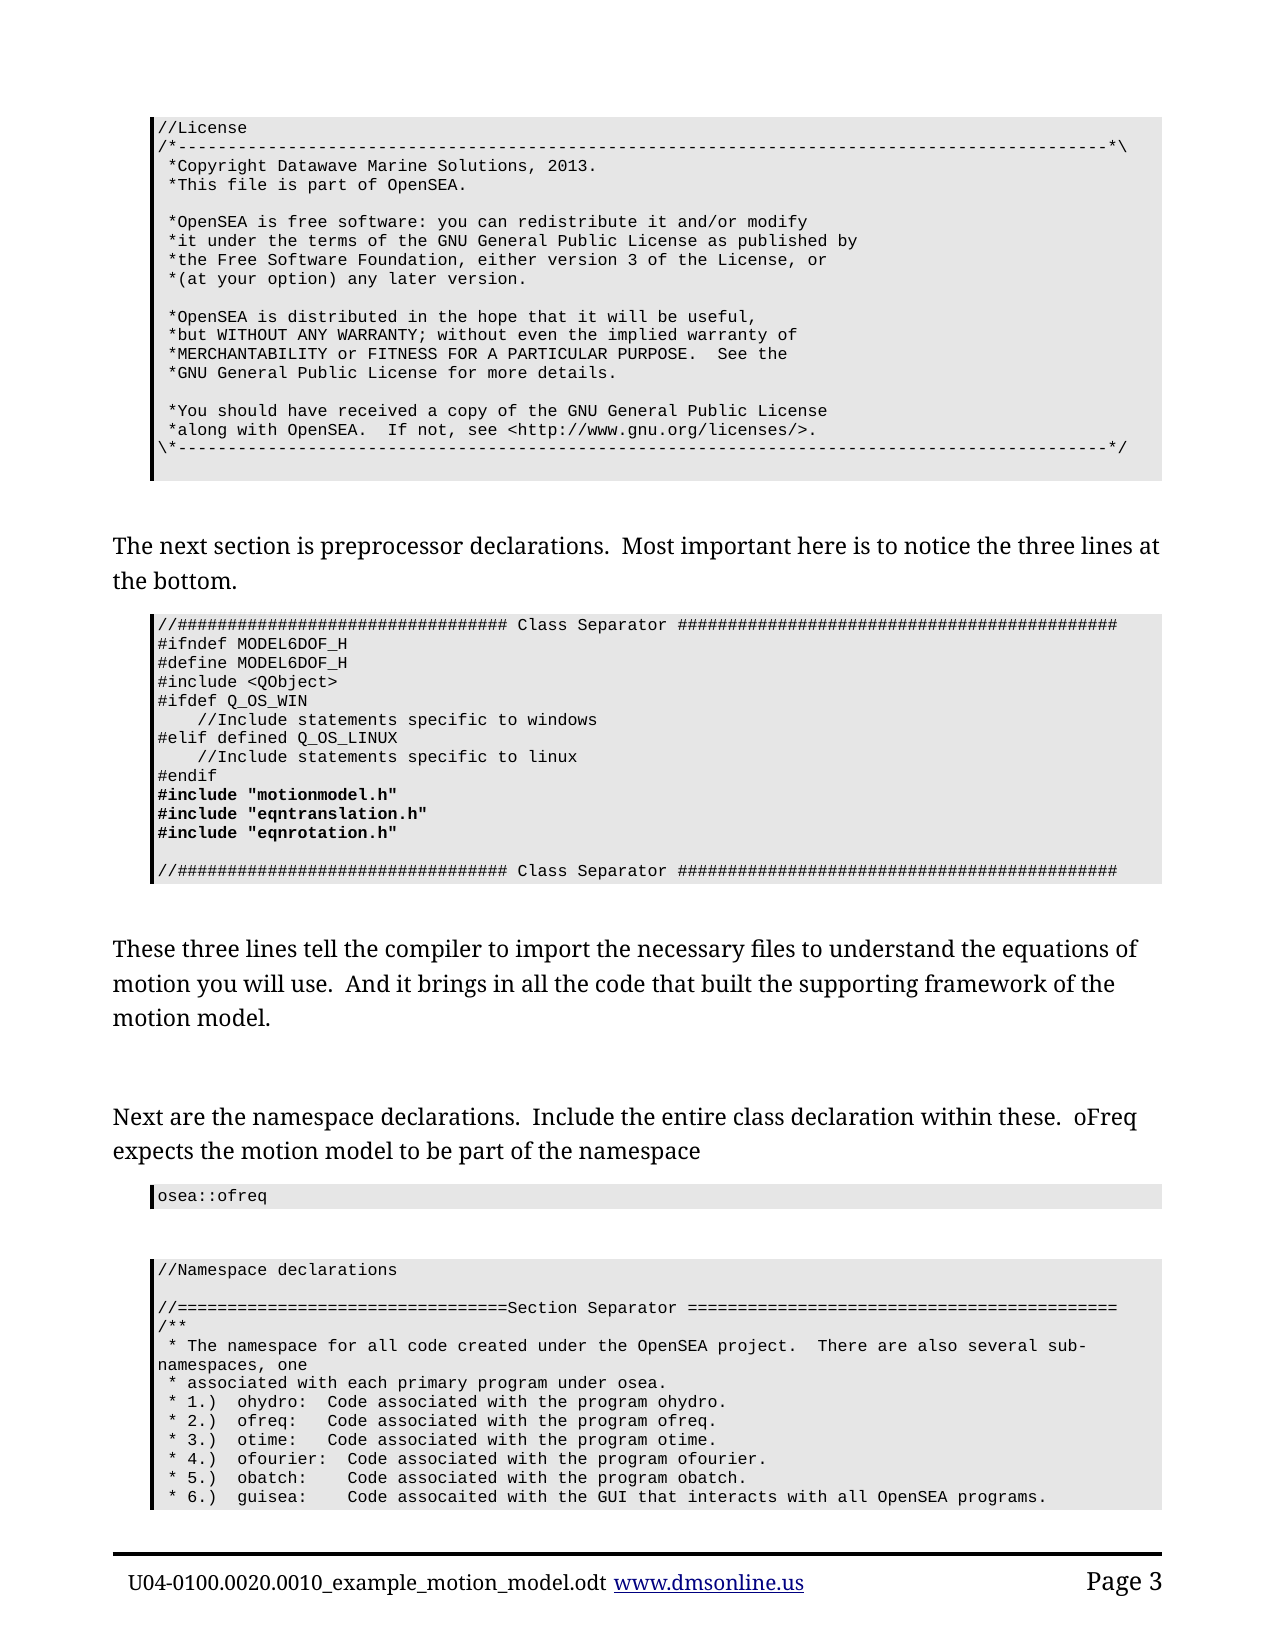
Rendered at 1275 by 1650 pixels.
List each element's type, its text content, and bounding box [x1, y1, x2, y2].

text * 1.) ohydro: Code associated with the program ohydro. [154, 1394, 1162, 1413]
text *the Free Software Foundation, either version 3 of the License, or [154, 252, 1162, 270]
text /** [154, 1318, 1162, 1337]
text Next are the namespace declarations. Include the entire class declaration within these. oFreq expects the motion model to be part of the namespace [112, 1101, 1162, 1166]
text *along with OpenSEA. If not, see <http://www.gnu.org/licenses/>. [154, 421, 1162, 440]
text * 3.) otime: Code associated with the program otime. [154, 1432, 1162, 1450]
text * 5.) obatch: Code associated with the program obatch. [154, 1469, 1162, 1488]
text //License [154, 117, 1162, 138]
text These three lines tell the compiler to import the necessary files to understand the equations of motion you will use. And it brings in all the code that built the supporting framework of the motion model. [112, 933, 1162, 1033]
text *Copyright Datawave Marine Solutions, 2013. [154, 157, 1162, 176]
text *GNU General Public License for more details. [154, 365, 1162, 383]
text *MERCHANTABILITY or FITNESS FOR A PARTICULAR PURPOSE. See the [154, 346, 1162, 365]
text *OpenSEA is free software: you can redistribute it and/or modify [154, 214, 1162, 233]
text //Namespace declarations [154, 1259, 1162, 1281]
text * 6.) guisea: Code assocaited with the GUI that interacts with all OpenSEA programs. [154, 1488, 1162, 1510]
text /*---------------------------------------------------------------------------------------------*\ [154, 138, 1162, 157]
text osea::ofreq [150, 1184, 1162, 1209]
text #ifdef Q_OS_WIN [154, 692, 1162, 711]
text #ifndef MODEL6DOF_H [154, 636, 1162, 655]
text *it under the terms of the GNU General Public License as published by [154, 233, 1162, 252]
text #elif defined Q_OS_LINUX [154, 730, 1162, 749]
text *(at your option) any later version. [154, 270, 1162, 289]
text * associated with each primary program under osea. [154, 1375, 1162, 1394]
text * 4.) ofourier: Code associated with the program ofourier. [154, 1450, 1162, 1469]
text //################################# Class Separator ############################################ [154, 862, 1162, 884]
text * The namespace for all code created under the OpenSEA project. There are also several sub-namespaces, one [154, 1337, 1162, 1375]
text #include "eqntranslation.h" [154, 806, 1162, 824]
text *but WITHOUT ANY WARRANTY; without even the implied warranty of [154, 327, 1162, 346]
text //Include statements specific to linux [154, 749, 1162, 768]
text *You should have received a copy of the GNU General Public License [154, 402, 1162, 421]
text #include "motionmodel.h" [154, 787, 1162, 806]
text //################################# Class Separator ############################################ [154, 614, 1162, 636]
text \*---------------------------------------------------------------------------------------------*/ [154, 440, 1162, 459]
text #define MODEL6DOF_H [154, 655, 1162, 673]
text #endif [154, 768, 1162, 787]
text //=================================Section Separator =========================================== [154, 1299, 1162, 1318]
text *OpenSEA is distributed in the hope that it will be useful, [154, 308, 1162, 327]
text * 2.) ofreq: Code associated with the program ofreq. [154, 1413, 1162, 1432]
text #include "eqnrotation.h" [154, 824, 1162, 843]
text The next section is preprocessor declarations. Most important here is to notice the three lines at the bottom. [112, 530, 1162, 596]
text #include <QObject> [154, 673, 1162, 692]
text *This file is part of OpenSEA. [154, 176, 1162, 195]
text //Include statements specific to windows [154, 711, 1162, 730]
